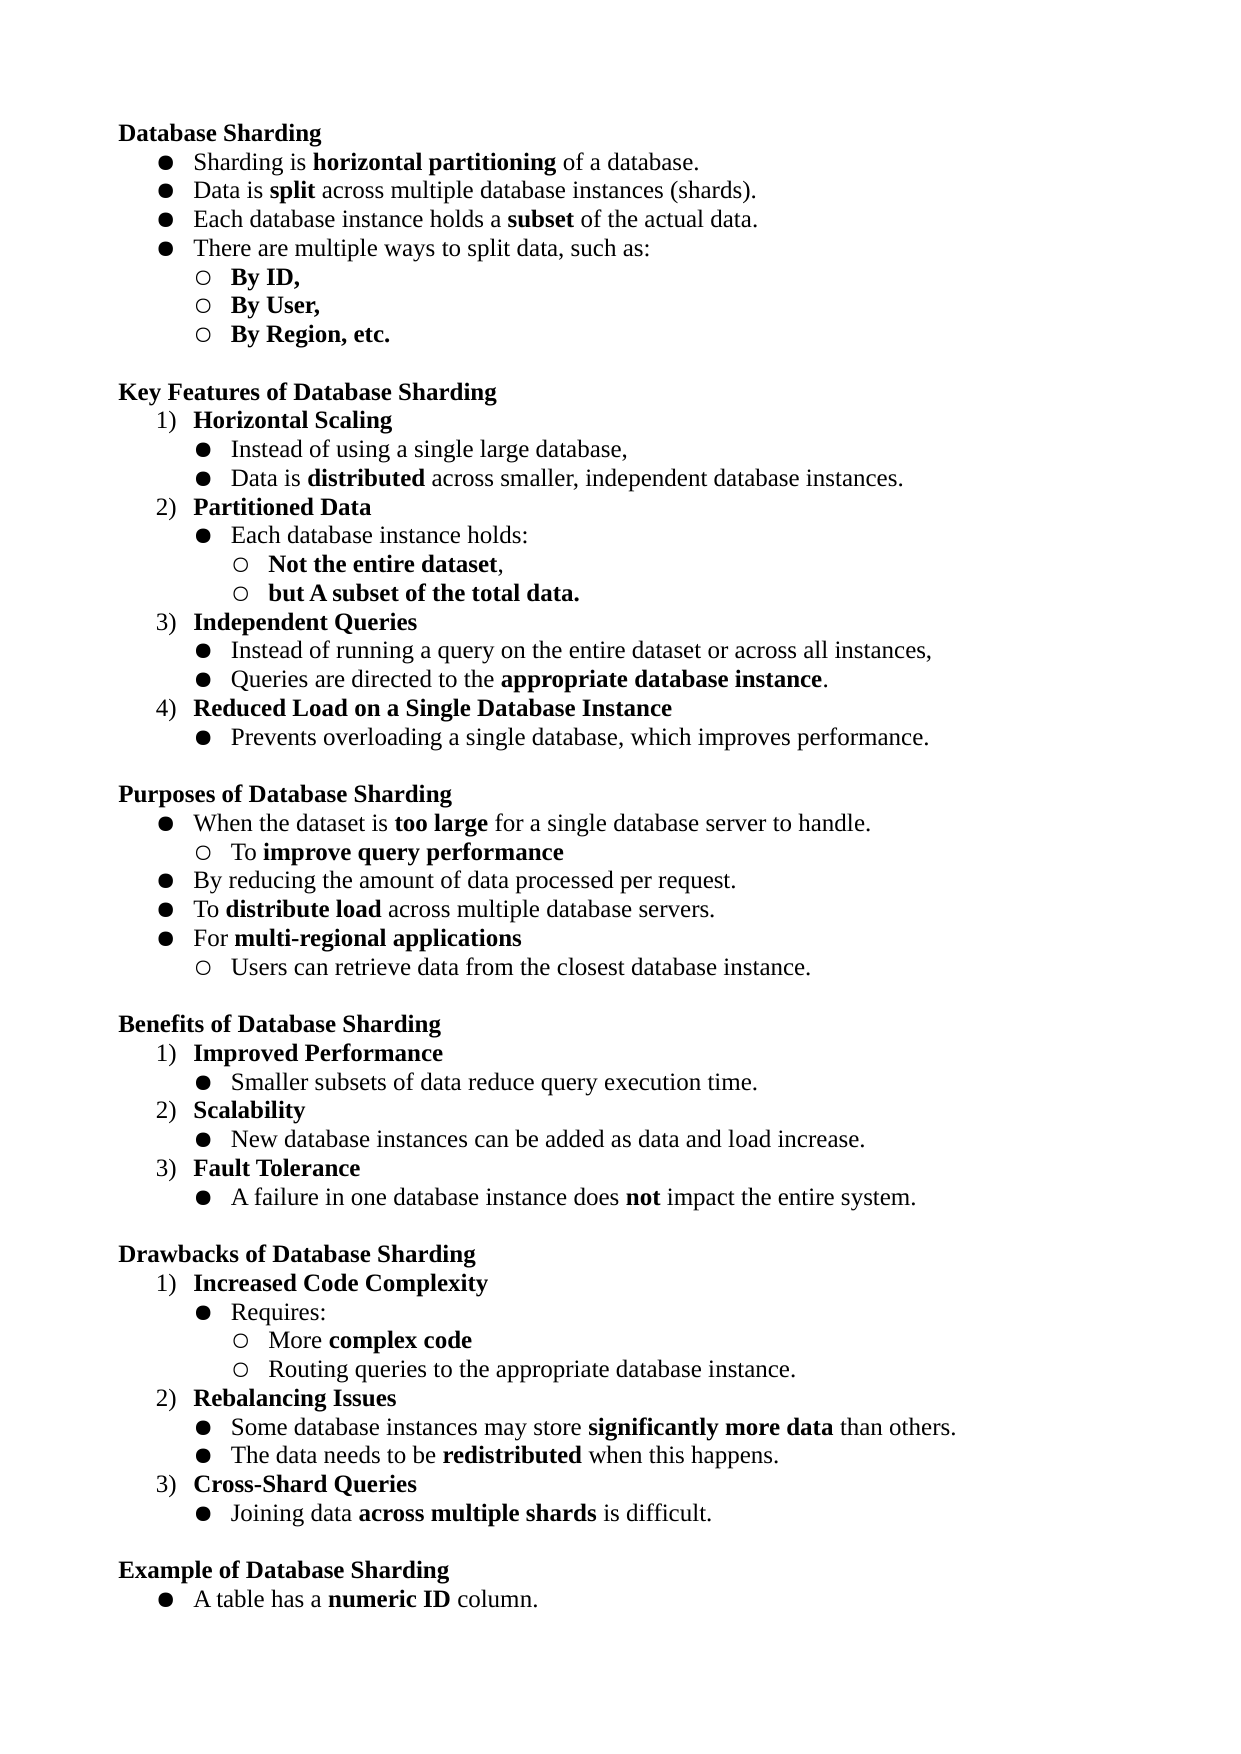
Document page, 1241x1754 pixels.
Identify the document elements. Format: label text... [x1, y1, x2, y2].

text Database Sharding [118, 118, 1122, 147]
text Key Features of Database Sharding [118, 377, 1122, 406]
list More complex code [231, 1326, 1122, 1354]
list Queries are directed to the appropriate database instance. [193, 664, 1122, 693]
list Users can retrieve data from the closest database instance. [193, 952, 1122, 981]
list To distribute load across multiple database servers. [156, 894, 1122, 923]
list The data needs to be redistributed when this happens. [193, 1441, 1122, 1469]
list For multi-regional applications [156, 923, 1122, 952]
list Not the entire dataset, [231, 549, 1122, 578]
list Cross-Shard Queries [156, 1469, 1122, 1498]
text Drawbacks of Database Sharding [118, 1239, 1122, 1268]
list Instead of using a single large database, [193, 434, 1122, 463]
list Fault Tolerance [156, 1153, 1122, 1182]
list Data is split across multiple database instances (shards). [156, 176, 1122, 204]
list To improve query performance [193, 837, 1122, 866]
list Each database instance holds: [193, 521, 1122, 549]
list Data is distributed across smaller, independent database instances. [193, 463, 1122, 492]
list Increased Code Complexity [156, 1268, 1122, 1297]
list New database instances can be added as data and load increase. [193, 1124, 1122, 1153]
list Joining data across multiple shards is difficult. [193, 1498, 1122, 1527]
list Partitioned Data [156, 492, 1122, 521]
list Requires: [193, 1297, 1122, 1326]
list When the dataset is too large for a single database server to handle. [156, 808, 1122, 837]
list Scalability [156, 1096, 1122, 1124]
text Purposes of Database Sharding [118, 779, 1122, 808]
list Horizontal Scaling [156, 406, 1122, 434]
list Reduced Load on a Single Database Instance [156, 693, 1122, 722]
text Example of Database Sharding [118, 1556, 1122, 1584]
list Some database instances may store significantly more data than others. [193, 1412, 1122, 1441]
list Rebalancing Issues [156, 1383, 1122, 1412]
list By User, [193, 291, 1122, 319]
list A table has a numeric ID column. [156, 1584, 1122, 1613]
list A failure in one database instance does not impact the entire system. [193, 1182, 1122, 1211]
list Sharding is horizontal partitioning of a database. [156, 147, 1122, 176]
list Improved Performance [156, 1038, 1122, 1067]
list By ID, [193, 262, 1122, 291]
list but A subset of the total data. [231, 578, 1122, 607]
list Independent Queries [156, 607, 1122, 636]
list Instead of running a query on the entire dataset or across all instances, [193, 636, 1122, 664]
list Prevents overloading a single database, which improves performance. [193, 722, 1122, 751]
list Smaller subsets of data reduce query execution time. [193, 1067, 1122, 1096]
list Routing queries to the appropriate database instance. [231, 1354, 1122, 1383]
text Benefits of Database Sharding [118, 1009, 1122, 1038]
list Each database instance holds a subset of the actual data. [156, 204, 1122, 233]
list There are multiple ways to split data, such as: [156, 233, 1122, 262]
list By Region, etc. [193, 319, 1122, 348]
list By reducing the amount of data processed per request. [156, 866, 1122, 894]
